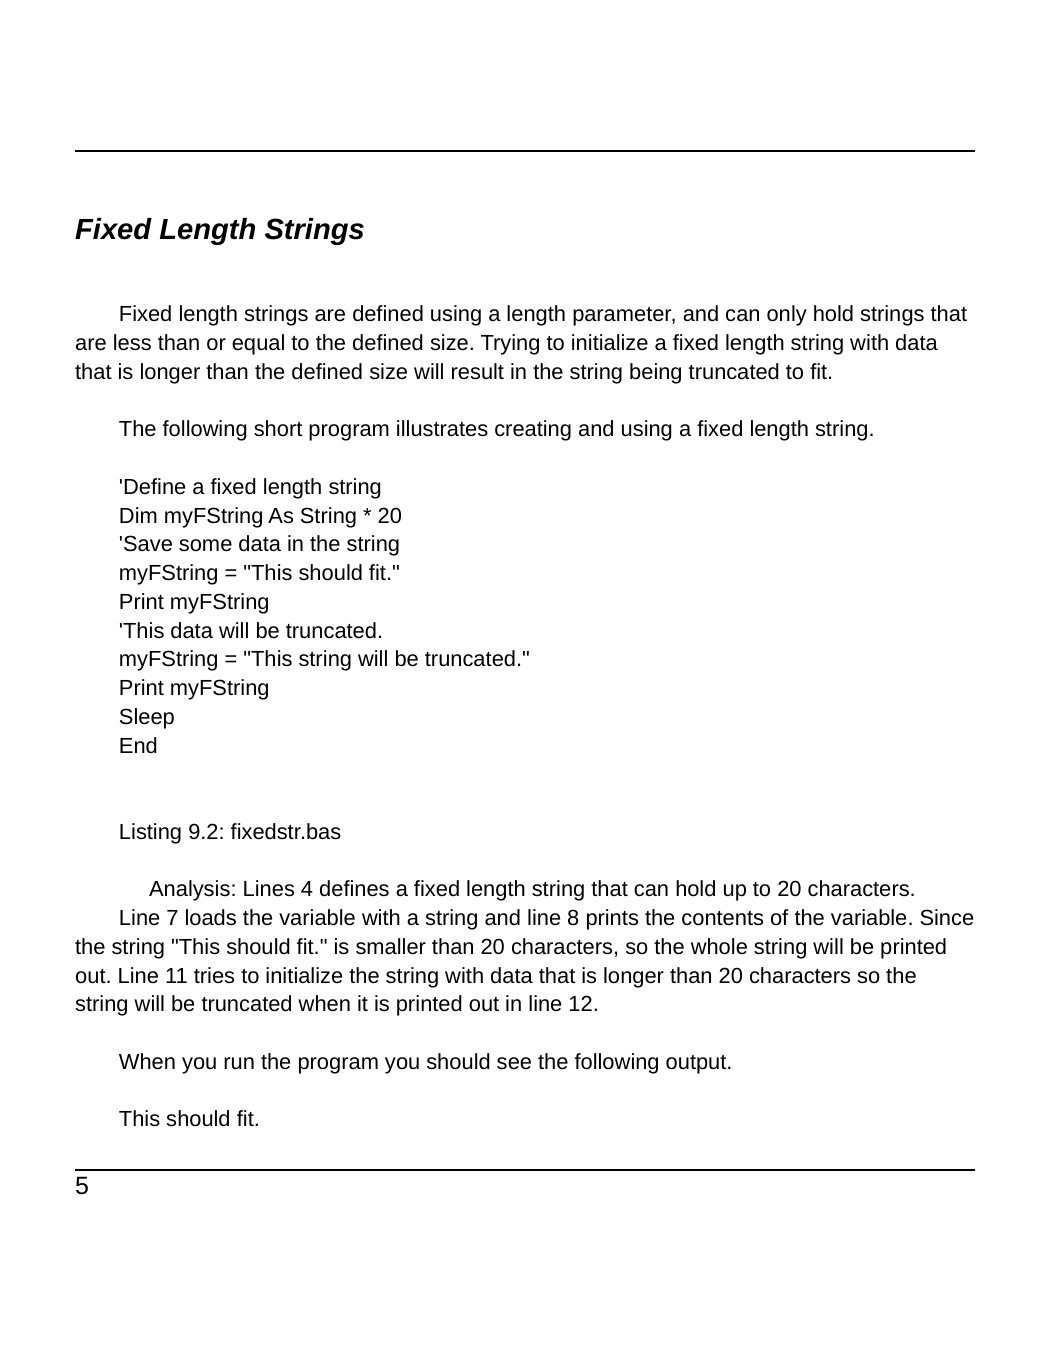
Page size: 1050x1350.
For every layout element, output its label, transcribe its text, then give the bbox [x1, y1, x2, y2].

text myFString = "This should fit." [75, 556, 975, 585]
text 'This data will be truncated. [75, 614, 975, 643]
text End [75, 729, 975, 758]
text Dim myFString As String * 20 [75, 499, 975, 528]
text Fixed length strings are defined using a length parameter, and can only hold strings that are less than or equal to the defined size. Trying to initialize a fixed length string with data that is longer than the defined size will result in the string being truncated to fit. [75, 298, 975, 384]
text Analysis: Lines 4 defines a fixed length string that can hold up to 20 characters. [75, 873, 975, 901]
text When you run the program you should see the following output. [75, 1045, 975, 1074]
text 'Define a fixed length string [75, 470, 975, 499]
text Print myFString [75, 671, 975, 700]
text Line 7 loads the variable with a string and line 8 prints the contents of the variable. Since the string "This should fit." is smaller than 20 characters, so the whole string will be printed out. Line 11 tries to initialize the string with data that is longer than 20 characters so the string will be truncated when it is printed out in line 12. [75, 901, 975, 1016]
text Sleep [75, 700, 975, 729]
text Print myFString [75, 585, 975, 614]
text The following short program illustrates creating and using a fixed length string. [75, 413, 975, 441]
text This should fit. [75, 1103, 975, 1131]
text myFString = "This string will be truncated." [75, 643, 975, 671]
text Listing 9.2: fixedstr.bas [75, 815, 975, 844]
text 'Save some data in the string [75, 528, 975, 556]
subtitle Fixed Length Strings [75, 212, 975, 246]
